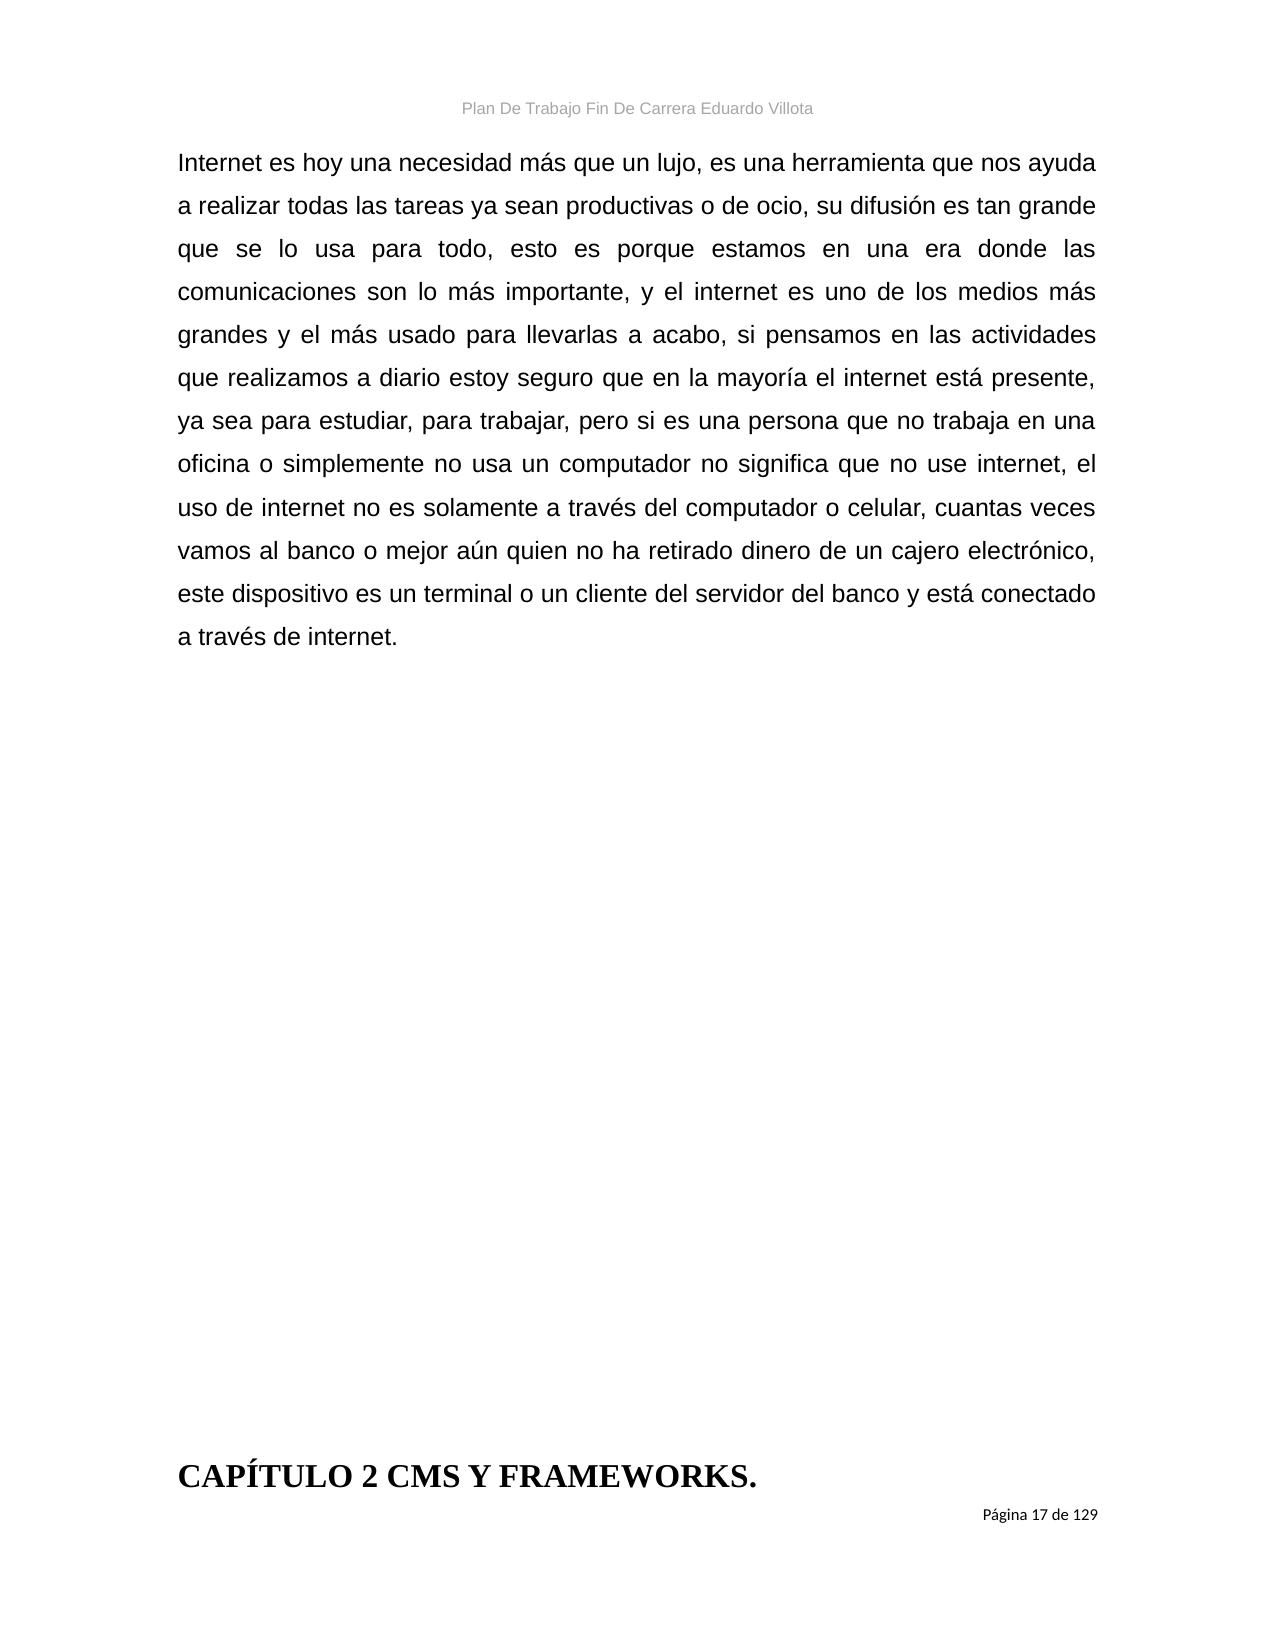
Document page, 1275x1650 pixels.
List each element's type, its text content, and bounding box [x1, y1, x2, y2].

text CAPÍTULO 2 CMS Y FRAMEWORKS. [177, 1456, 1098, 1495]
text Internet es hoy una necesidad más que un lujo, es una herramienta que nos ayuda a realizar todas las tareas ya sean productivas o de ocio, su difusión es tan grande que se lo usa para todo, esto es porque estamos en una era donde las comunicaciones son lo más importante, y el internet es uno de los medios más grandes y el más usado para llevarlas a acabo, si pensamos en las actividades que realizamos a diario estoy seguro que en la mayoría el internet está presente, ya sea para estudiar, para trabajar, pero si es una persona que no trabaja en una oficina o simplemente no usa un computador no significa que no use internet, el uso de internet no es solamente a través del computador o celular, cuantas veces vamos al banco o mejor aún quien no ha retirado dinero de un cajero electrónico, este dispositivo es un terminal o un cliente del servidor del banco y está conectado a través de internet. [177, 148, 1098, 651]
